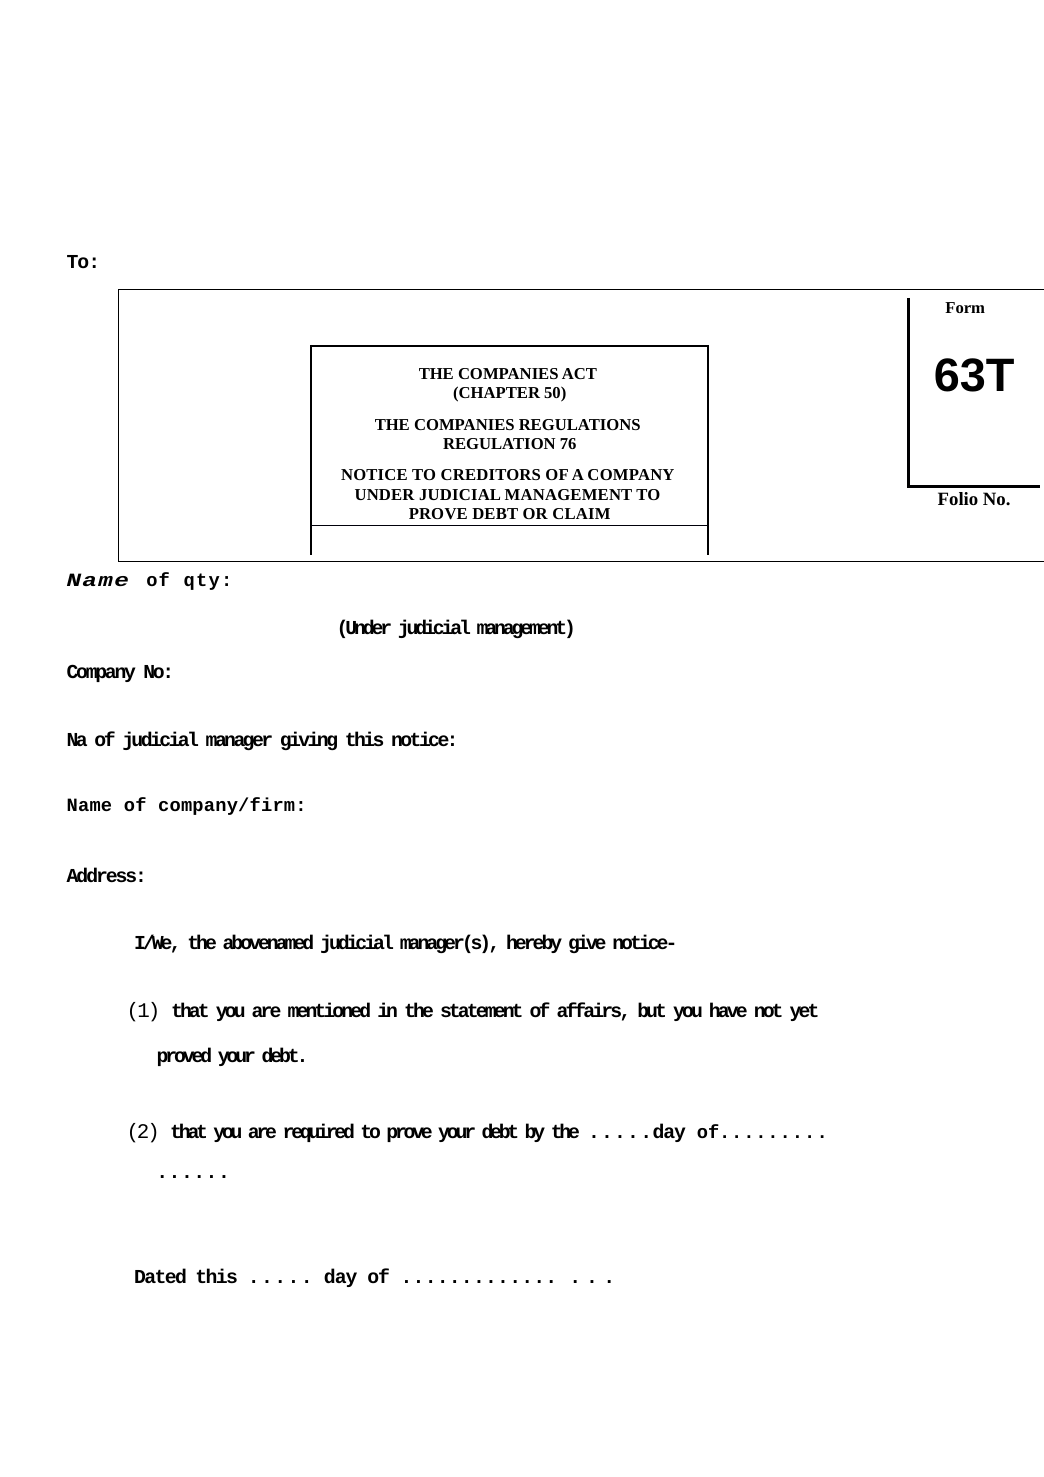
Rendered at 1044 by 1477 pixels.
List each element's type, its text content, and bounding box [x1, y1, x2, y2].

text (2) that you are required to prove your debt by the day of [126, 1121, 839, 1144]
text I/We, the abovenamed judicial manager(s), hereby give notice- [134, 933, 839, 955]
text Address: [66, 866, 839, 888]
text Na of judicial manager giving this notice: [66, 730, 839, 752]
table_header [311, 298, 708, 345]
table_cell [312, 526, 707, 555]
table_cell [709, 345, 907, 484]
table_cell [709, 485, 908, 555]
table_cell Folio No. [908, 488, 1039, 555]
text Name of company/firm: [66, 796, 839, 817]
table_cell THE COMPANIES ACT (CHAPTER 50) THE COMPANIES REGULATIONS REGULATION 76 NOTICE TO CREDITORS OF A COMPANY UNDER JUDICIAL MANAGEMENT TO PROVE DEBT OR CLAIM [312, 347, 707, 525]
text To: Name of qty: [119, 290, 1044, 561]
text (Under judicial management) [336, 618, 839, 640]
table_header [708, 298, 907, 345]
text Dated this day of [134, 1267, 839, 1289]
text Company No: [66, 662, 839, 685]
text (1) that you are mentioned in the statement of affairs, but you have not yet proved your debt. [126, 1000, 839, 1068]
table_header Form 63T [910, 298, 1039, 484]
text To: Name of qty: [66, 252, 839, 592]
